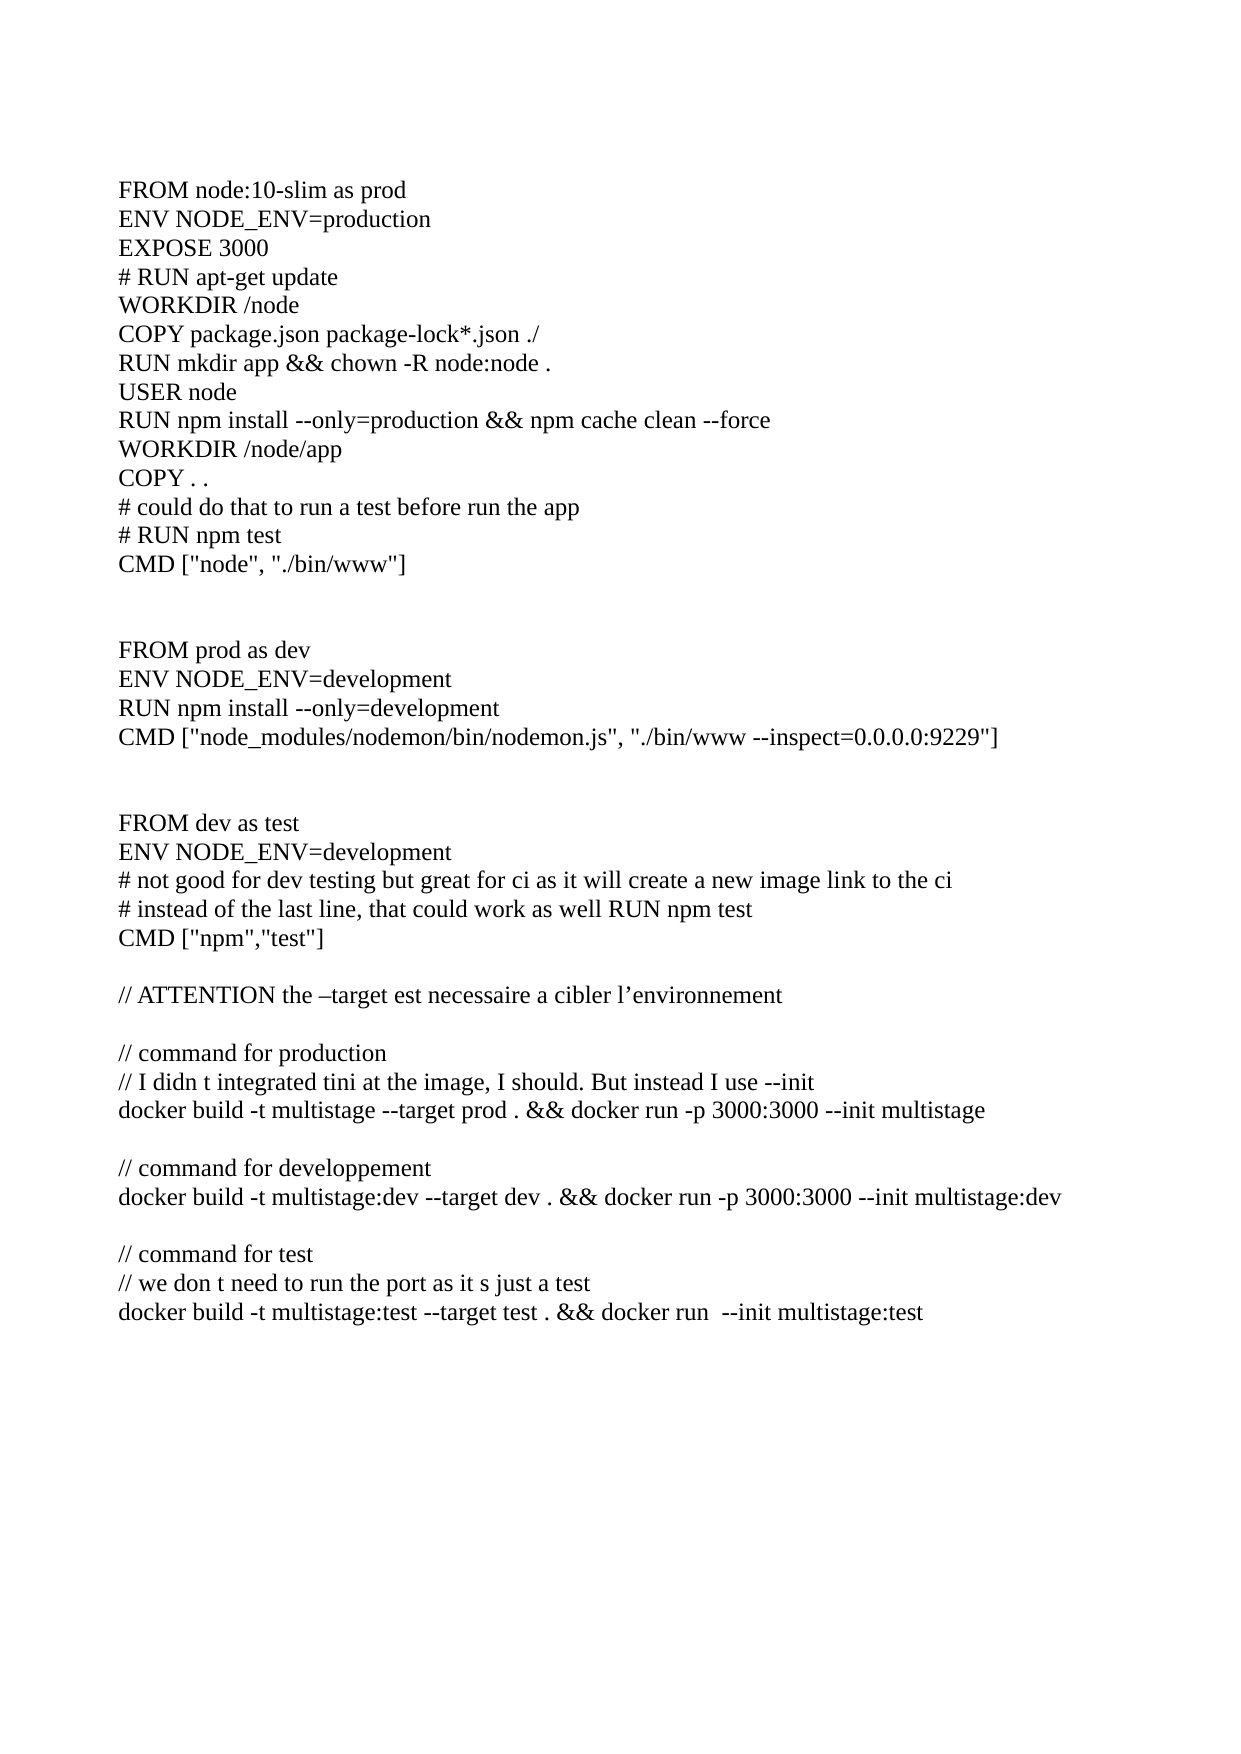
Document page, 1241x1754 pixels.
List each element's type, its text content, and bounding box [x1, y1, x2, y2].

text USER node [118, 377, 1122, 406]
text CMD ["node_modules/nodemon/bin/nodemon.js", "./bin/www --inspect=0.0.0.0:9229"] [118, 722, 1122, 751]
text ENV NODE_ENV=production [118, 204, 1122, 233]
text ENV NODE_ENV=development [118, 837, 1122, 866]
text RUN mkdir app && chown -R node:node . [118, 348, 1122, 377]
text ENV NODE_ENV=development [118, 664, 1122, 693]
text CMD ["npm","test"] [118, 923, 1122, 952]
text # instead of the last line, that could work as well RUN npm test [118, 894, 1122, 923]
text FROM node:10-slim as prod [118, 176, 1122, 204]
text EXPOSE 3000 [118, 233, 1122, 262]
text # RUN npm test [118, 521, 1122, 549]
text // I didn t integrated tini at the image, I should. But instead I use --init [118, 1067, 1122, 1096]
text COPY . . [118, 463, 1122, 492]
text # RUN apt-get update [118, 262, 1122, 291]
text # could do that to run a test before run the app [118, 492, 1122, 521]
text RUN npm install --only=development [118, 693, 1122, 722]
text docker build -t multistage:test --target test . && docker run --init multistage:test [118, 1297, 1122, 1326]
text // command for test [118, 1239, 1122, 1268]
text WORKDIR /node/app [118, 434, 1122, 463]
text // we don t need to run the port as it s just a test [118, 1268, 1122, 1297]
text FROM prod as dev [118, 636, 1122, 664]
text COPY package.json package-lock*.json ./ [118, 319, 1122, 348]
text WORKDIR /node [118, 291, 1122, 319]
text docker build -t multistage --target prod . && docker run -p 3000:3000 --init multistage [118, 1096, 1122, 1124]
text RUN npm install --only=production && npm cache clean --force [118, 406, 1122, 434]
text # not good for dev testing but great for ci as it will create a new image link to the ci [118, 866, 1122, 894]
text FROM dev as test [118, 808, 1122, 837]
text // ATTENTION the –target est necessaire a cibler l’environnement [118, 981, 1122, 1009]
text CMD ["node", "./bin/www"] [118, 549, 1122, 578]
text docker build -t multistage:dev --target dev . && docker run -p 3000:3000 --init multistage:dev [118, 1182, 1122, 1211]
text // command for production [118, 1038, 1122, 1067]
text // command for developpement [118, 1153, 1122, 1182]
